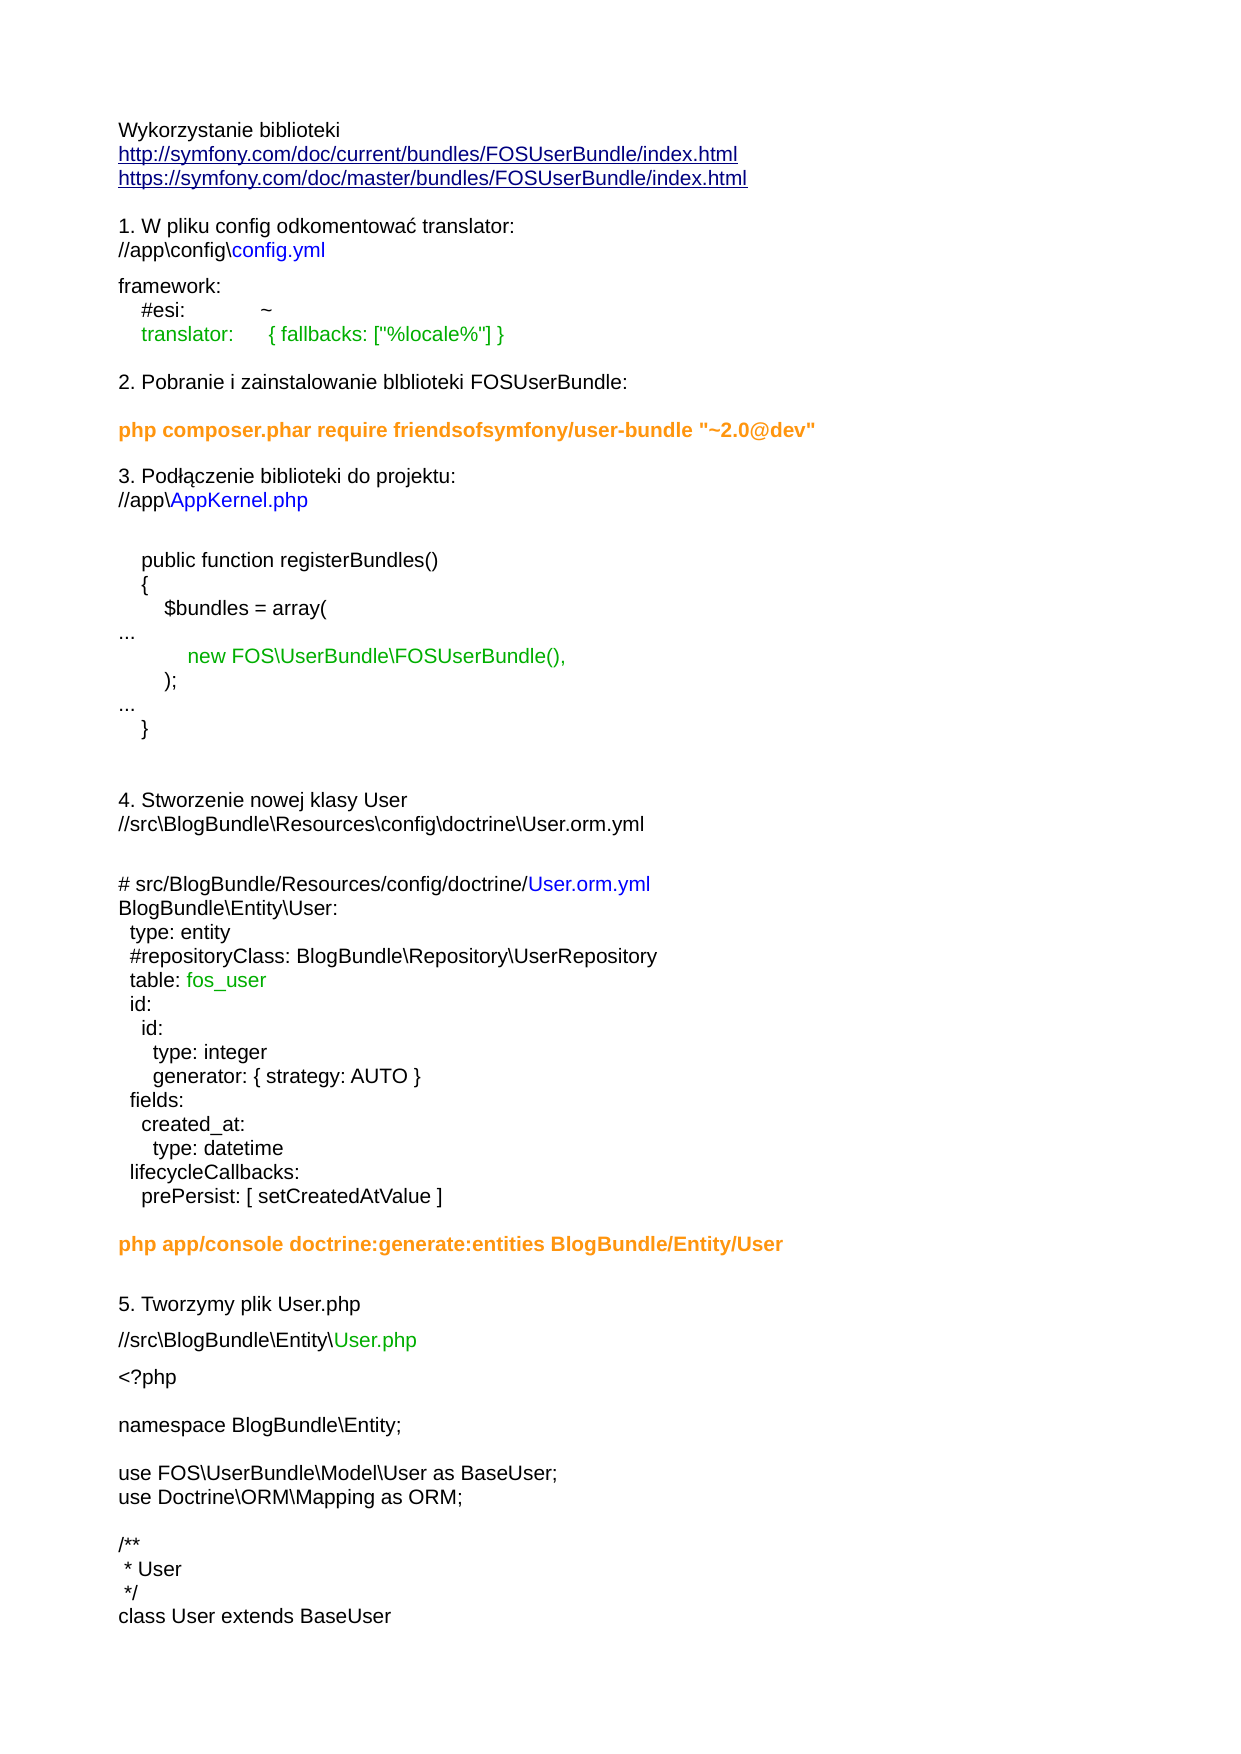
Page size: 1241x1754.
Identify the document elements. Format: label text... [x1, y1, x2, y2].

text framework: [118, 274, 1122, 298]
text namespace BlogBundle\Entity; [118, 1413, 1122, 1437]
text php composer.phar require friendsofsymfony/user-bundle "~2.0@dev" [118, 418, 1122, 442]
text BlogBundle\Entity\User: [118, 896, 1122, 920]
text //app\AppKernel.php [118, 488, 1122, 512]
text <?php [118, 1365, 1122, 1389]
text 2. Pobranie i zainstalowanie blblioteki FOSUserBundle: [118, 370, 1122, 394]
text //src\BlogBundle\Resources\config\doctrine\User.orm.yml [118, 812, 1122, 836]
text //app\config\config.yml [118, 238, 1122, 262]
text type: entity [118, 920, 1122, 944]
text //src\BlogBundle\Entity\User.php [118, 1328, 1122, 1352]
text ... [118, 620, 1122, 644]
text https://symfony.com/doc/master/bundles/FOSUserBundle/index.html [118, 166, 1122, 190]
text translator: { fallbacks: ["%locale%"] } [118, 322, 1122, 346]
text /** [118, 1532, 1122, 1556]
text 1. W pliku config odkomentować translator: [118, 214, 1122, 238]
text } [118, 716, 1122, 740]
text # src/BlogBundle/Resources/config/doctrine/User.orm.yml [118, 872, 1122, 896]
text * User [118, 1556, 1122, 1580]
text $bundles = array( [118, 596, 1122, 620]
text 5. Tworzymy plik User.php [118, 1292, 1122, 1316]
text public function registerBundles() [118, 548, 1122, 572]
text table: fos_user [118, 968, 1122, 992]
text created_at: [118, 1112, 1122, 1136]
text type: datetime [118, 1136, 1122, 1159]
text */ [118, 1580, 1122, 1604]
text prePersist: [ setCreatedAtValue ] [118, 1183, 1122, 1207]
text #repositoryClass: BlogBundle\Repository\UserRepository [118, 944, 1122, 968]
text ); [118, 668, 1122, 692]
text ... [118, 692, 1122, 716]
text php app/console doctrine:generate:entities BlogBundle/Entity/User [118, 1231, 1122, 1255]
text id: [118, 992, 1122, 1016]
text lifecycleCallbacks: [118, 1159, 1122, 1183]
text 4. Stworzenie nowej klasy User [118, 788, 1122, 812]
text fields: [118, 1088, 1122, 1112]
text use Doctrine\ORM\Mapping as ORM; [118, 1484, 1122, 1508]
text http://symfony.com/doc/current/bundles/FOSUserBundle/index.html [118, 142, 1122, 166]
text #esi: ~ [118, 298, 1122, 322]
text use FOS\UserBundle\Model\User as BaseUser; [118, 1461, 1122, 1484]
text Wykorzystanie biblioteki [118, 118, 1122, 142]
text generator: { strategy: AUTO } [118, 1064, 1122, 1088]
text new FOS\UserBundle\FOSUserBundle(), [118, 644, 1122, 668]
text { [118, 572, 1122, 596]
text class User extends BaseUser [118, 1604, 1122, 1628]
text 3. Podłączenie biblioteki do projektu: [118, 464, 1122, 488]
text type: integer [118, 1040, 1122, 1064]
text id: [118, 1016, 1122, 1040]
